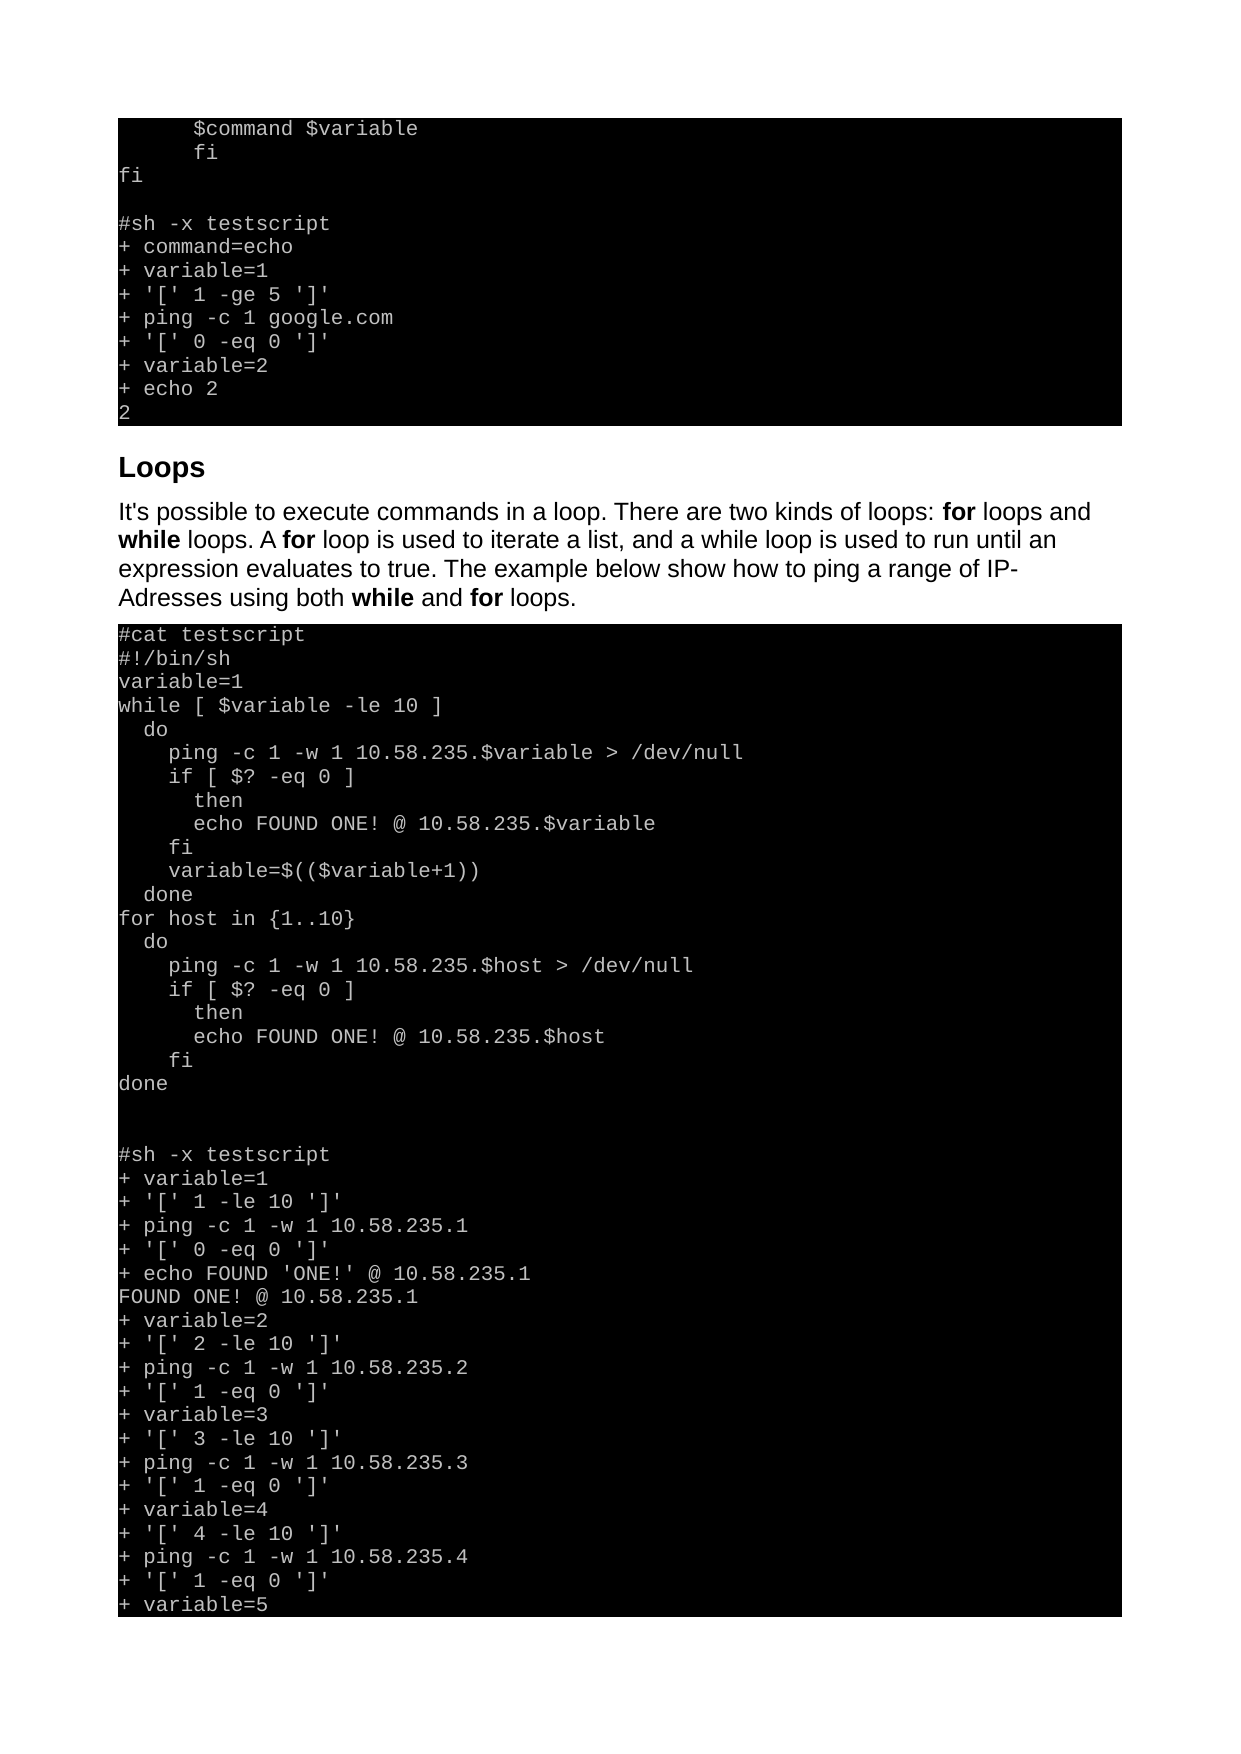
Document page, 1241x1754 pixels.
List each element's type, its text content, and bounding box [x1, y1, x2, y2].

text echo FOUND ONE! @ 10.58.235.$variable [118, 813, 1122, 837]
text done [118, 1073, 1122, 1097]
text $command $variable [118, 118, 1122, 142]
text + '[' 1 -le 10 ']' [118, 1192, 1122, 1215]
text fi [118, 1050, 1122, 1073]
text + '[' 3 -le 10 ']' [118, 1428, 1122, 1452]
text + variable=2 [118, 1310, 1122, 1333]
text + command=echo [118, 236, 1122, 260]
text #cat testscript [118, 624, 1122, 648]
text + variable=4 [118, 1499, 1122, 1523]
text + variable=2 [118, 354, 1122, 378]
text then [118, 1002, 1122, 1026]
text done [118, 884, 1122, 908]
text fi [118, 165, 1122, 189]
text FOUND ONE! @ 10.58.235.1 [118, 1286, 1122, 1310]
text variable=1 [118, 671, 1122, 695]
text do [118, 719, 1122, 742]
text + ping -c 1 google.com [118, 307, 1122, 331]
text echo FOUND ONE! @ 10.58.235.$host [118, 1026, 1122, 1050]
text ping -c 1 -w 1 10.58.235.$variable > /dev/null [118, 742, 1122, 766]
text if [ $? -eq 0 ] [118, 766, 1122, 789]
text + '[' 4 -le 10 ']' [118, 1523, 1122, 1546]
text + '[' 2 -le 10 ']' [118, 1333, 1122, 1357]
text + echo 2 [118, 378, 1122, 402]
text while [ $variable -le 10 ] [118, 695, 1122, 719]
text if [ $? -eq 0 ] [118, 979, 1122, 1002]
text + variable=1 [118, 1168, 1122, 1192]
text ping -c 1 -w 1 10.58.235.$host > /dev/null [118, 955, 1122, 979]
text #sh -x testscript [118, 1144, 1122, 1168]
text + ping -c 1 -w 1 10.58.235.2 [118, 1357, 1122, 1381]
text + '[' 1 -eq 0 ']' [118, 1381, 1122, 1404]
text + ping -c 1 -w 1 10.58.235.1 [118, 1215, 1122, 1239]
text #sh -x testscript [118, 213, 1122, 236]
text + echo FOUND 'ONE!' @ 10.58.235.1 [118, 1262, 1122, 1286]
text 2 [118, 402, 1122, 426]
text + ping -c 1 -w 1 10.58.235.3 [118, 1452, 1122, 1475]
text for host in {1..10} [118, 908, 1122, 931]
text + ping -c 1 -w 1 10.58.235.4 [118, 1546, 1122, 1570]
text + '[' 1 -eq 0 ']' [118, 1570, 1122, 1593]
text do [118, 931, 1122, 955]
text variable=$(($variable+1)) [118, 861, 1122, 884]
text then [118, 789, 1122, 813]
text + '[' 0 -eq 0 ']' [118, 1239, 1122, 1262]
text fi [118, 837, 1122, 861]
text + '[' 1 -ge 5 ']' [118, 284, 1122, 307]
text + variable=1 [118, 260, 1122, 284]
text #!/bin/sh [118, 648, 1122, 671]
text + variable=3 [118, 1404, 1122, 1428]
subtitle Loops [118, 451, 1122, 484]
text fi [118, 142, 1122, 165]
text + '[' 1 -eq 0 ']' [118, 1475, 1122, 1499]
text It's possible to execute commands in a loop. There are two kinds of loops: for loops and while loops. A for loop is used to iterate a list, and a while loop is used to run until an expression evaluates to true. The example below show how to ping a range of IP-Adresses using both while and for loops. [118, 497, 1122, 612]
text + '[' 0 -eq 0 ']' [118, 331, 1122, 354]
text + variable=5 [118, 1593, 1122, 1617]
